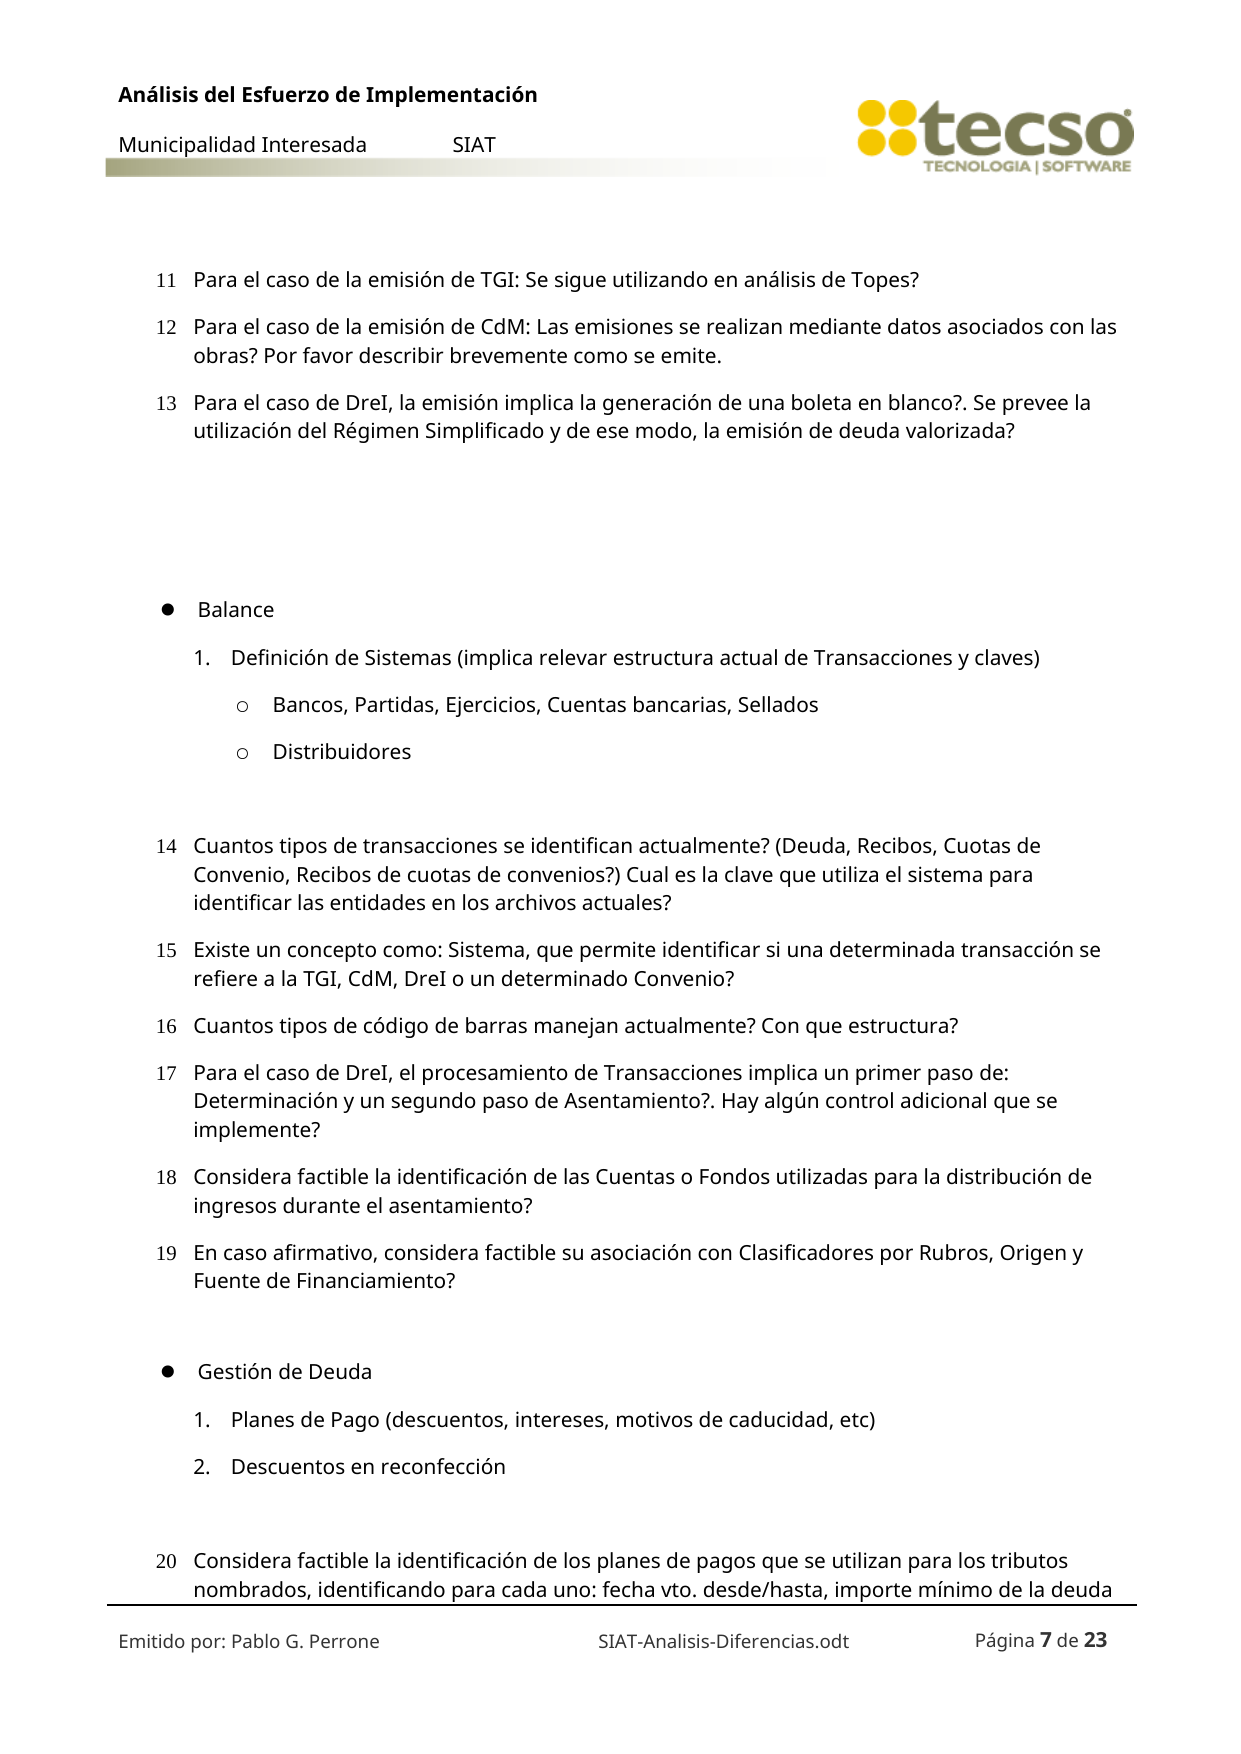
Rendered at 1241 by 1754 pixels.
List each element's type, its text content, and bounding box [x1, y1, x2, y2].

list Para el caso de DreI, el procesamiento de Transacciones implica un primer paso de: Determinación y un segundo paso de Asentamiento?. Hay algún control adicional que se implemente? [156, 1058, 1122, 1143]
list En caso afirmativo, considera factible su asociación con Clasificadores por Rubros, Origen y Fuente de Financiamiento? [156, 1238, 1122, 1295]
list Para el caso de DreI, la emisión implica la generación de una boleta en blanco?. Se prevee la utilización del Régimen Simplificado y de ese modo, la emisión de deuda valorizada? [156, 388, 1122, 445]
picture [105, 100, 1134, 177]
list Balance [160, 595, 1122, 624]
list Para el caso de la emisión de CdM: Las emisiones se realizan mediante datos asociados con las obras? Por favor describir brevemente como se emite. [156, 312, 1122, 369]
list Planes de Pago (descuentos, intereses, motivos de caducidad, etc) [193, 1405, 1122, 1433]
list Descuentos en reconfección [193, 1452, 1122, 1480]
list Definición de Sistemas (implica relevar estructura actual de Transacciones y claves) [193, 643, 1122, 671]
list Existe un concepto como: Sistema, que permite identificar si una determinada transacción se refiere a la TGI, CdM, DreI o un determinado Convenio? [156, 935, 1122, 992]
list Cuantos tipos de transacciones se identifican actualmente? (Deuda, Recibos, Cuotas de Convenio, Recibos de cuotas de convenios?) Cual es la clave que utiliza el sistema para identificar las entidades en los archivos actuales? [156, 831, 1122, 917]
list Considera factible la identificación de las Cuentas o Fondos utilizadas para la distribución de ingresos durante el asentamiento? [156, 1162, 1122, 1219]
list Bancos, Partidas, Ejercicios, Cuentas bancarias, Sellados [235, 690, 1122, 718]
list Cuantos tipos de código de barras manejan actualmente? Con que estructura? [156, 1011, 1122, 1039]
list Distribuidores [235, 737, 1122, 765]
list Considera factible la identificación de los planes de pagos que se utilizan para los tributos nombrados, identificando para cada uno: fecha vto. desde/hasta, importe mínimo de la deuda [156, 1546, 1122, 1603]
list Para el caso de la emisión de TGI: Se sigue utilizando en análisis de Topes? [156, 265, 1122, 293]
list Gestión de Deuda [160, 1357, 1122, 1386]
